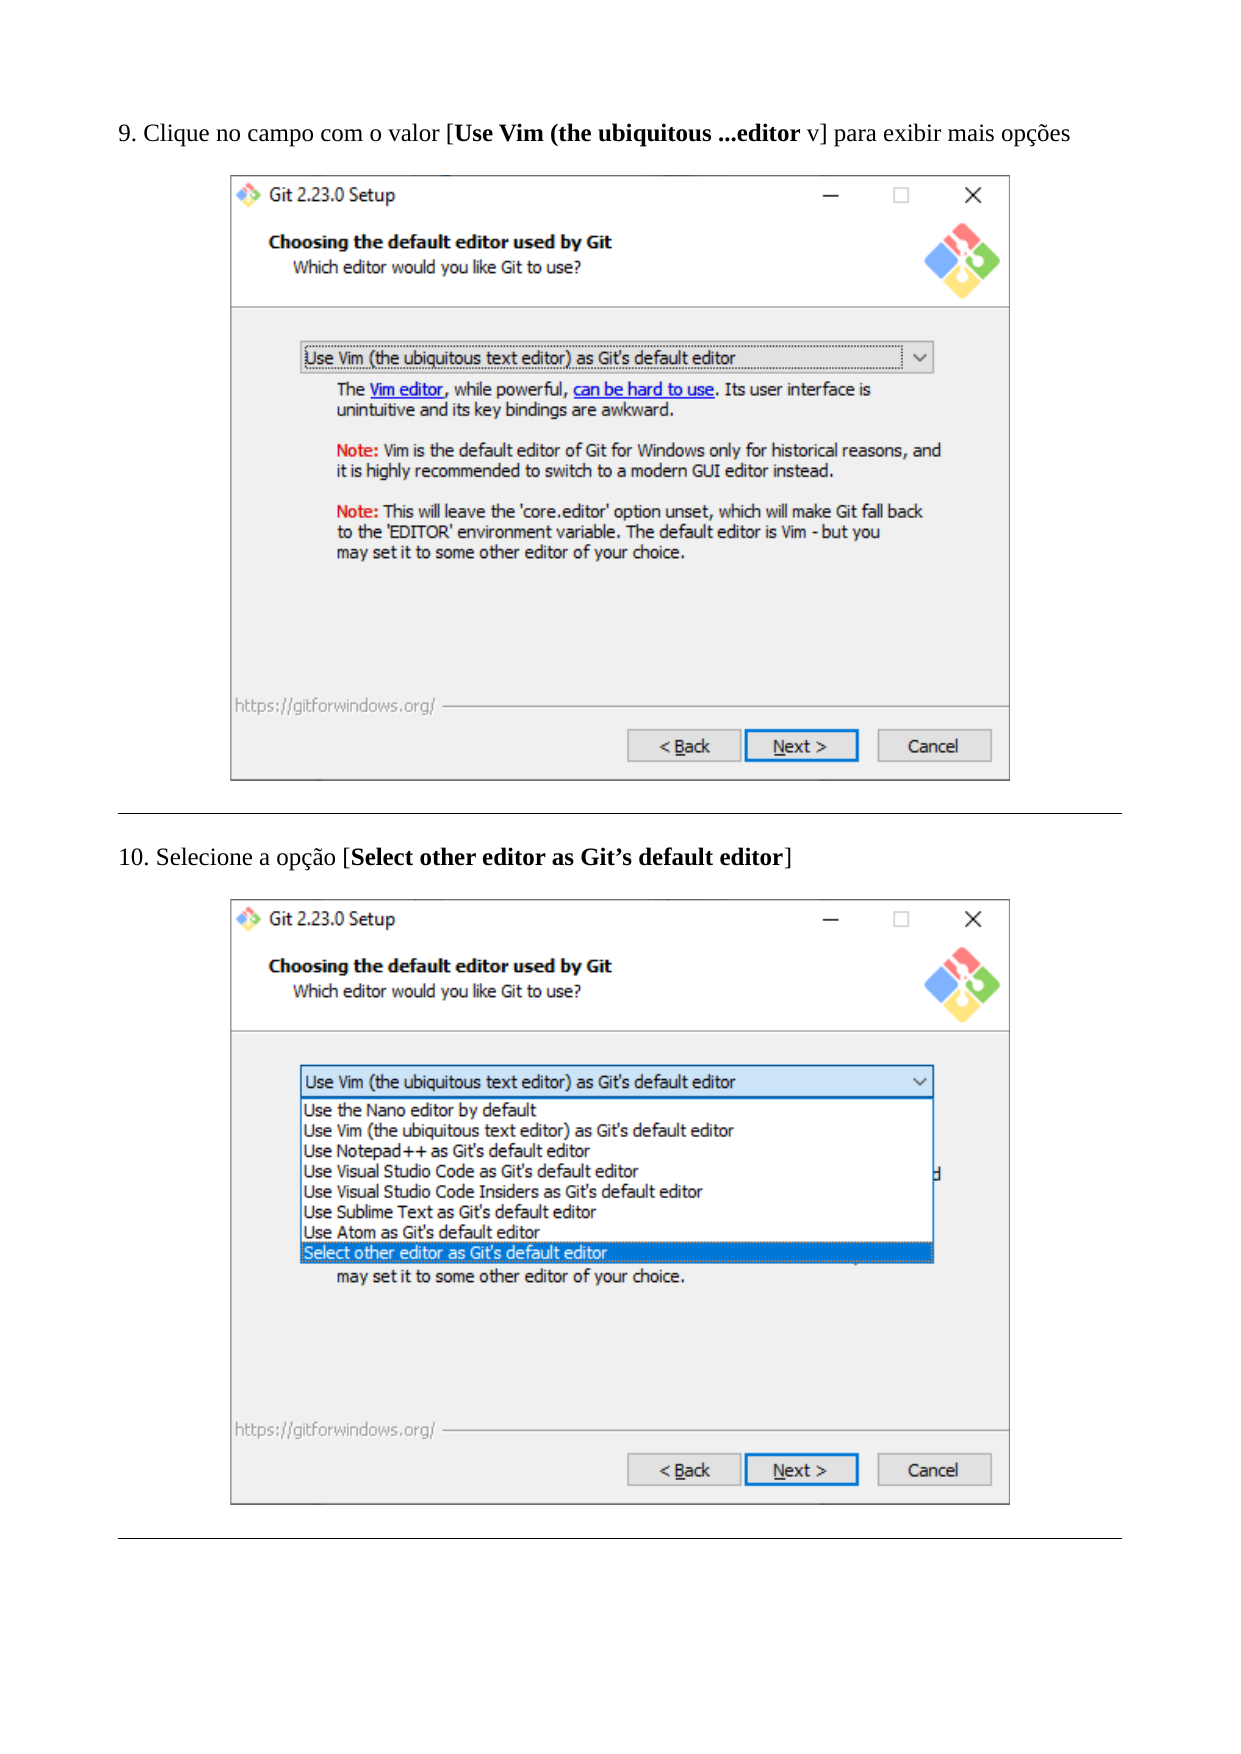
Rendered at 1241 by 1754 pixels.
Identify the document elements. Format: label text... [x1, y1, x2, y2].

picture [230, 175, 1010, 781]
picture [230, 899, 1010, 1505]
text 9. Clique no campo com o valor [Use Vim (the ubiquitous ...editor v] para exibir mais opções [118, 118, 1122, 147]
text 10. Selecione a opção [Select other editor as Git’s default editor] [118, 842, 1122, 871]
